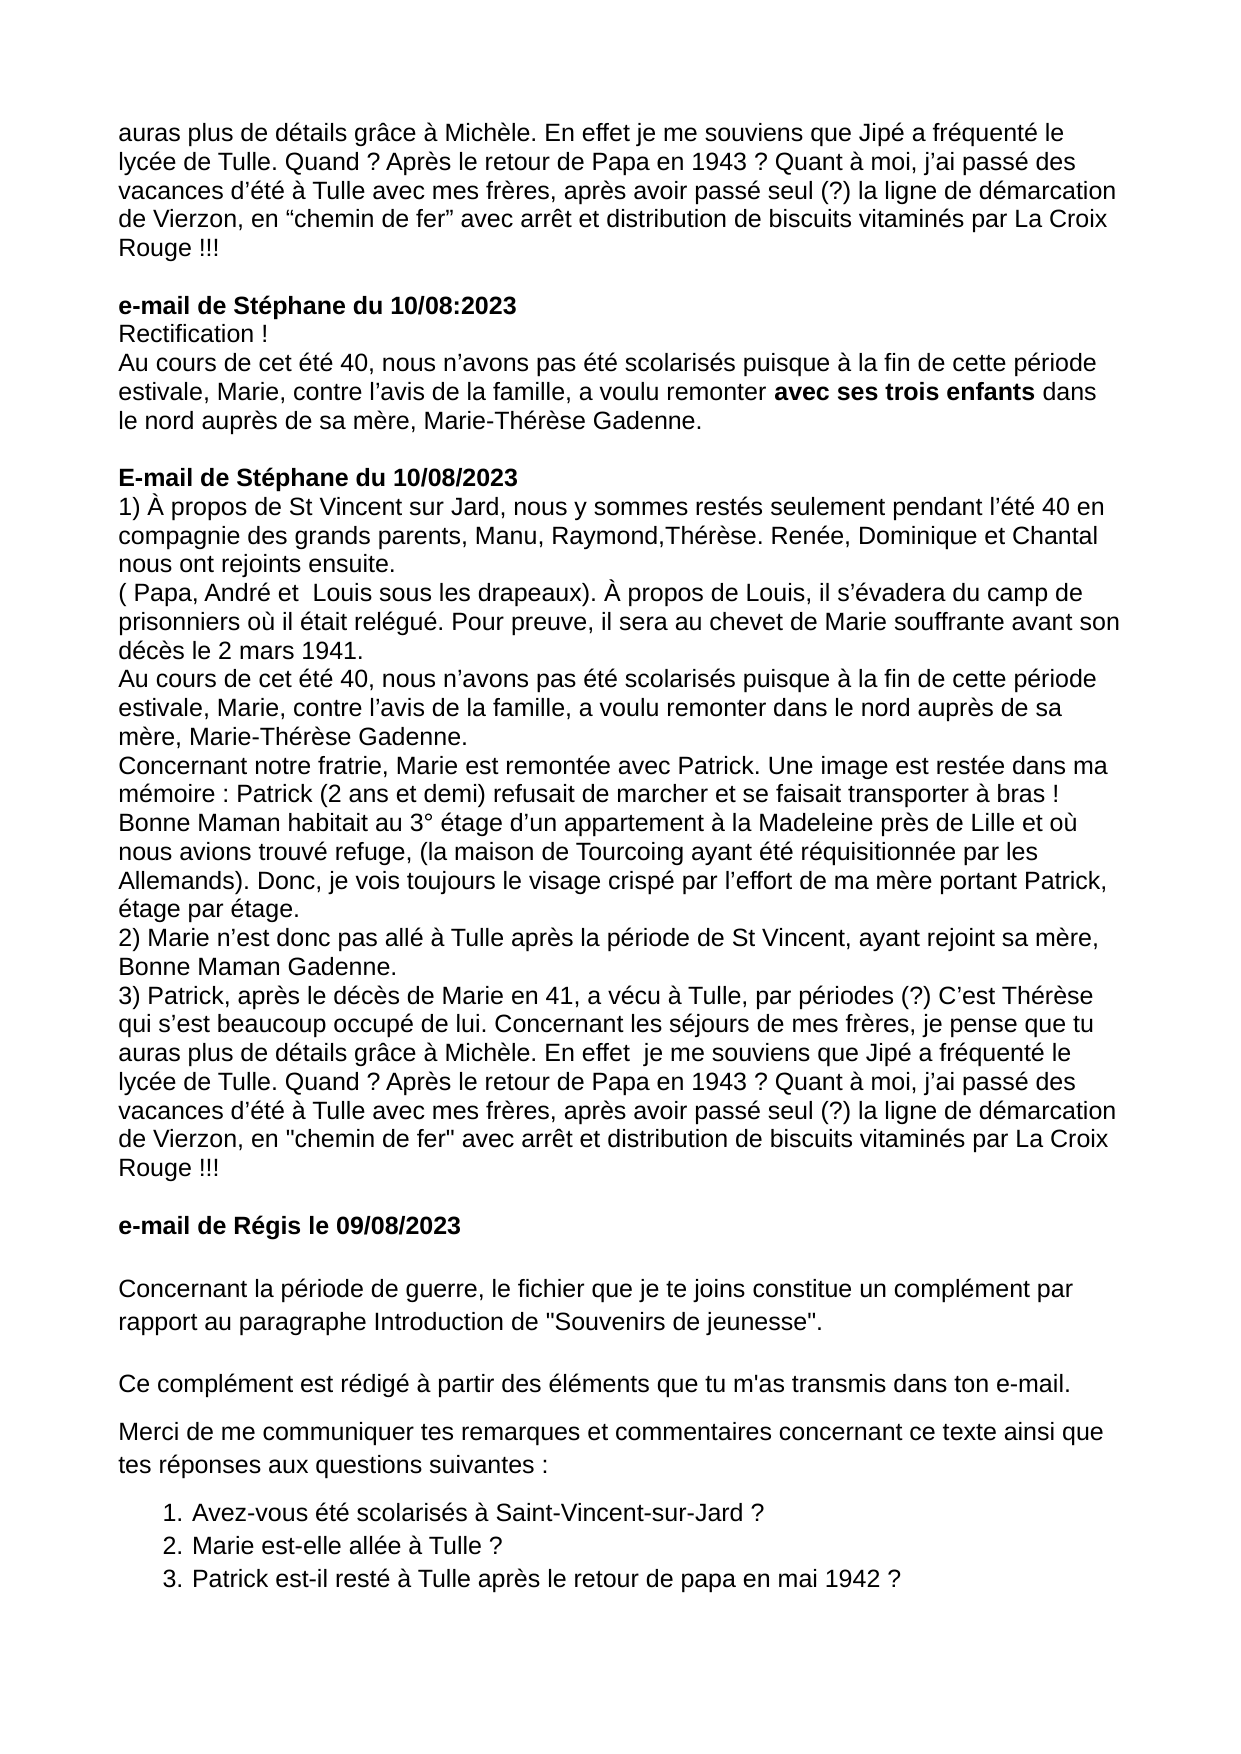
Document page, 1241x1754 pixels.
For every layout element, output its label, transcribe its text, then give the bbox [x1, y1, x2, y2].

text Rectification ! [118, 319, 1122, 348]
list Patrick est-il resté à Tulle après le retour de papa en mai 1942 ? [162, 1564, 1122, 1592]
text Concernant la période de guerre, le fichier que je te joins constitue un complément par rapport au paragraphe Introduction de "Souvenirs de jeunesse". [118, 1274, 1122, 1336]
text Merci de me communiquer tes remarques et commentaires concernant ce texte ainsi que tes réponses aux questions suivantes : [118, 1417, 1122, 1479]
text Concernant notre fratrie, Marie est remontée avec Patrick. Une image est restée dans ma mémoire : Patrick (2 ans et demi) refusait de marcher et se faisait transporter à bras ! Bonne Maman habitait au 3° étage d’un appartement à la Madeleine près de Lille et où nous avions trouvé refuge, (la maison de Tourcoing ayant été réquisitionnée par les Allemands). Donc, je vois toujours le visage crispé par l’effort de ma mère portant Patrick, étage par étage. [118, 751, 1122, 923]
text E-mail de Stéphane du 10/08/2023 [118, 463, 1122, 492]
list Avez-vous été scolarisés à Saint-Vincent-sur-Jard ? [162, 1498, 1122, 1526]
text e-mail de Stéphane du 10/08:2023 [118, 291, 1122, 319]
text 3) Patrick, après le décès de Marie en 41, a vécu à Tulle, par périodes (?) C’est Thérèse qui s’est beaucoup occupé de lui. Concernant les séjours de mes frères, je pense que tu auras plus de détails grâce à Michèle. En effet je me souviens que Jipé a fréquenté le lycée de Tulle. Quand ? Après le retour de Papa en 1943 ? Quant à moi, j’ai passé des vacances d’été à Tulle avec mes frères, après avoir passé seul (?) la ligne de démarcation de Vierzon, en "chemin de fer" avec arrêt et distribution de biscuits vitaminés par La Croix Rouge !!! [118, 981, 1122, 1182]
text Au cours de cet été 40, nous n’avons pas été scolarisés puisque à la fin de cette période estivale, Marie, contre l’avis de la famille, a voulu remonter avec ses trois enfants dans le nord auprès de sa mère, Marie-Thérèse Gadenne. [118, 348, 1122, 434]
text Au cours de cet été 40, nous n’avons pas été scolarisés puisque à la fin de cette période estivale, Marie, contre l’avis de la famille, a voulu remonter dans le nord auprès de sa mère, Marie-Thérèse Gadenne. [118, 664, 1122, 751]
list Marie est-elle allée à Tulle ? [162, 1531, 1122, 1559]
text Ce complément est rédigé à partir des éléments que tu m'as transmis dans ton e-mail. [118, 1369, 1122, 1398]
text e-mail de Régis le 09/08/2023 [118, 1211, 1122, 1240]
text ( Papa, André et Louis sous les drapeaux). À propos de Louis, il s’évadera du camp de prisonniers où il était relégué. Pour preuve, il sera au chevet de Marie souffrante avant son décès le 2 mars 1941. [118, 578, 1122, 664]
text auras plus de détails grâce à Michèle. En effet je me souviens que Jipé a fréquenté le lycée de Tulle. Quand ? Après le retour de Papa en 1943 ? Quant à moi, j’ai passé des vacances d’été à Tulle avec mes frères, après avoir passé seul (?) la ligne de démarcation de Vierzon, en “chemin de fer” avec arrêt et distribution de biscuits vitaminés par La Croix Rouge !!! [118, 118, 1122, 262]
text 2) Marie n’est donc pas allé à Tulle après la période de St Vincent, ayant rejoint sa mère, Bonne Maman Gadenne. [118, 923, 1122, 981]
text 1) À propos de St Vincent sur Jard, nous y sommes restés seulement pendant l’été 40 en compagnie des grands parents, Manu, Raymond,Thérèse. Renée, Dominique et Chantal nous ont rejoints ensuite. [118, 492, 1122, 578]
